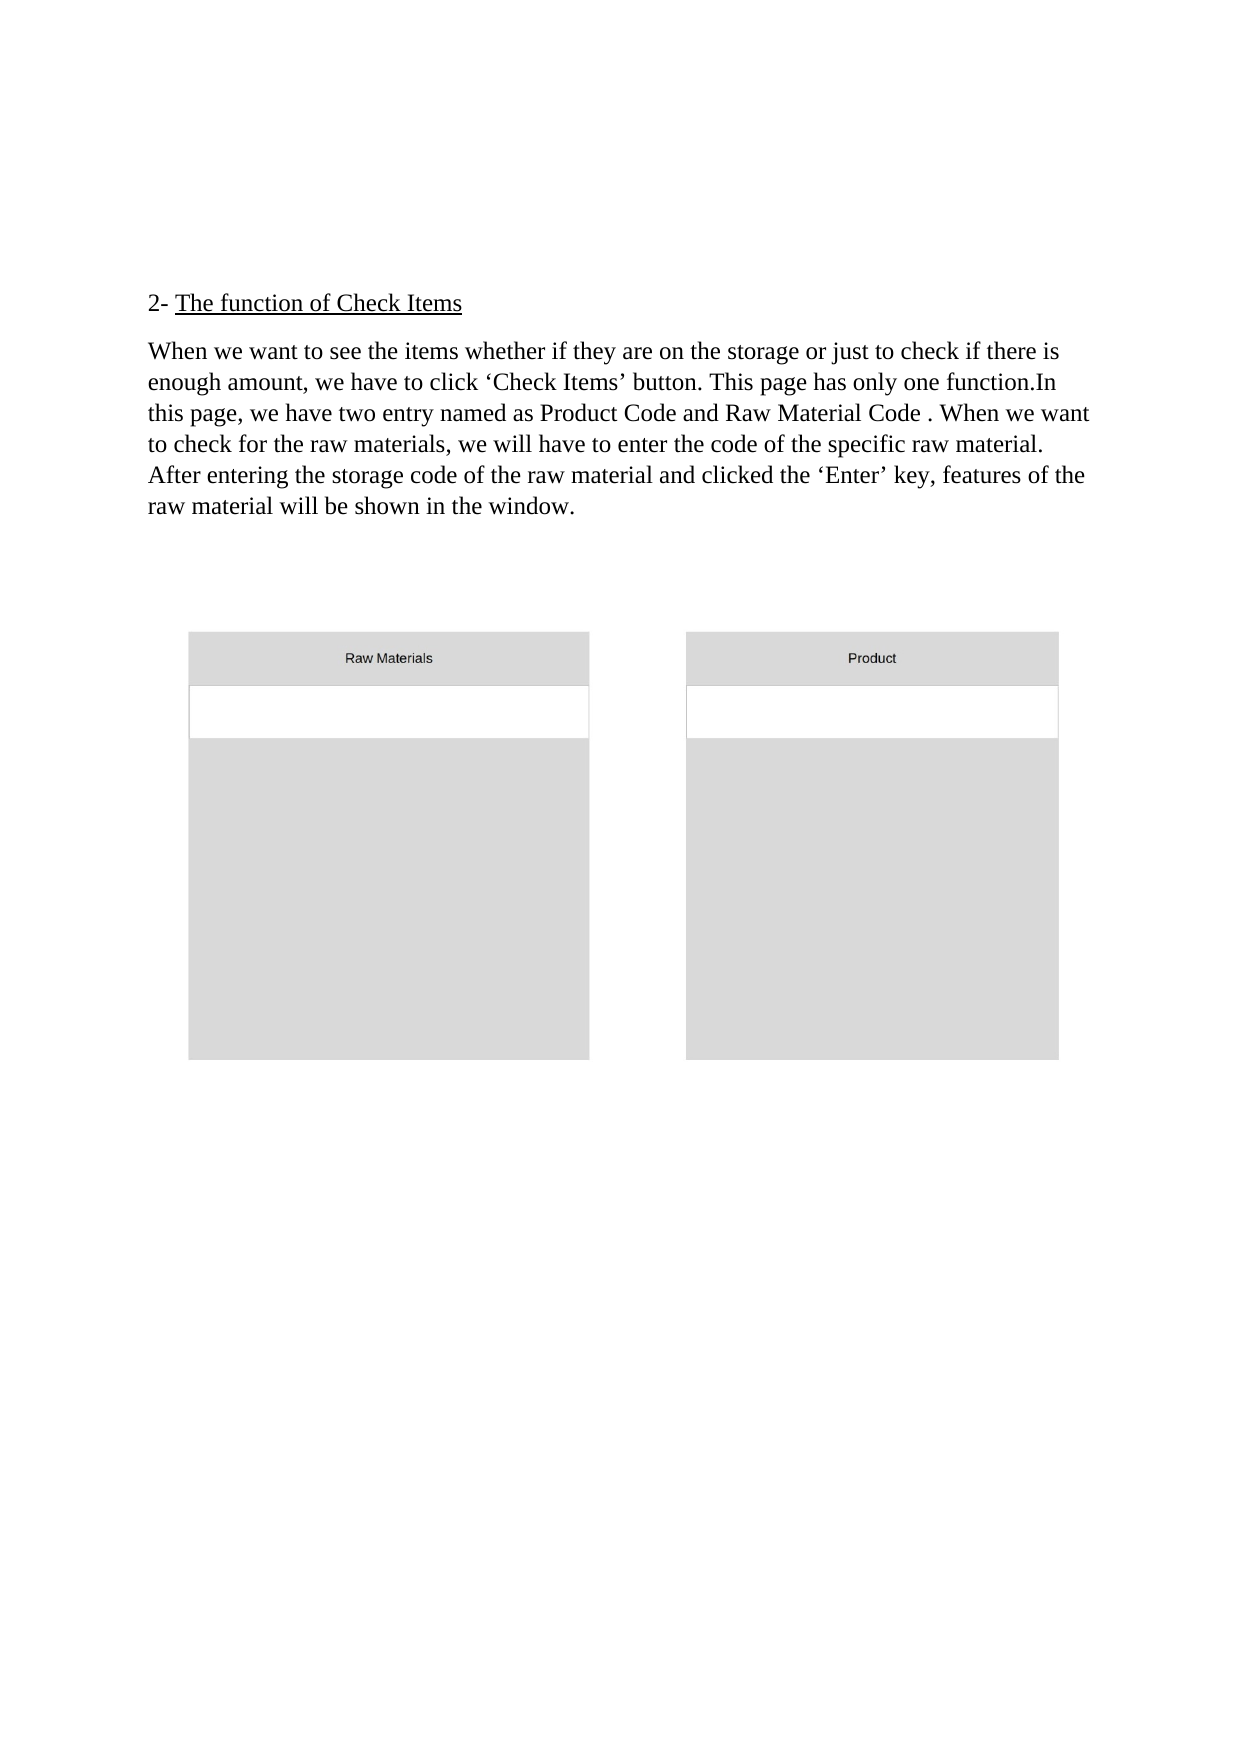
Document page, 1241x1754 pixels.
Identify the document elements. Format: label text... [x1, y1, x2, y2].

text 2- The function of Check Items [148, 288, 1093, 317]
text When we want to see the items whether if they are on the storage or just to check if there is enough amount, we have to click ‘Check Items’ button. This page has only one function.In this page, we have two entry named as Product Code and Raw Material Code . When we want to check for the raw materials, we will have to enter the code of the specific raw material. After entering the storage code of the raw material and clicked the ‘Enter’ key, features of the raw material will be shown in the window. [148, 336, 1093, 520]
picture [147, 585, 1093, 1105]
